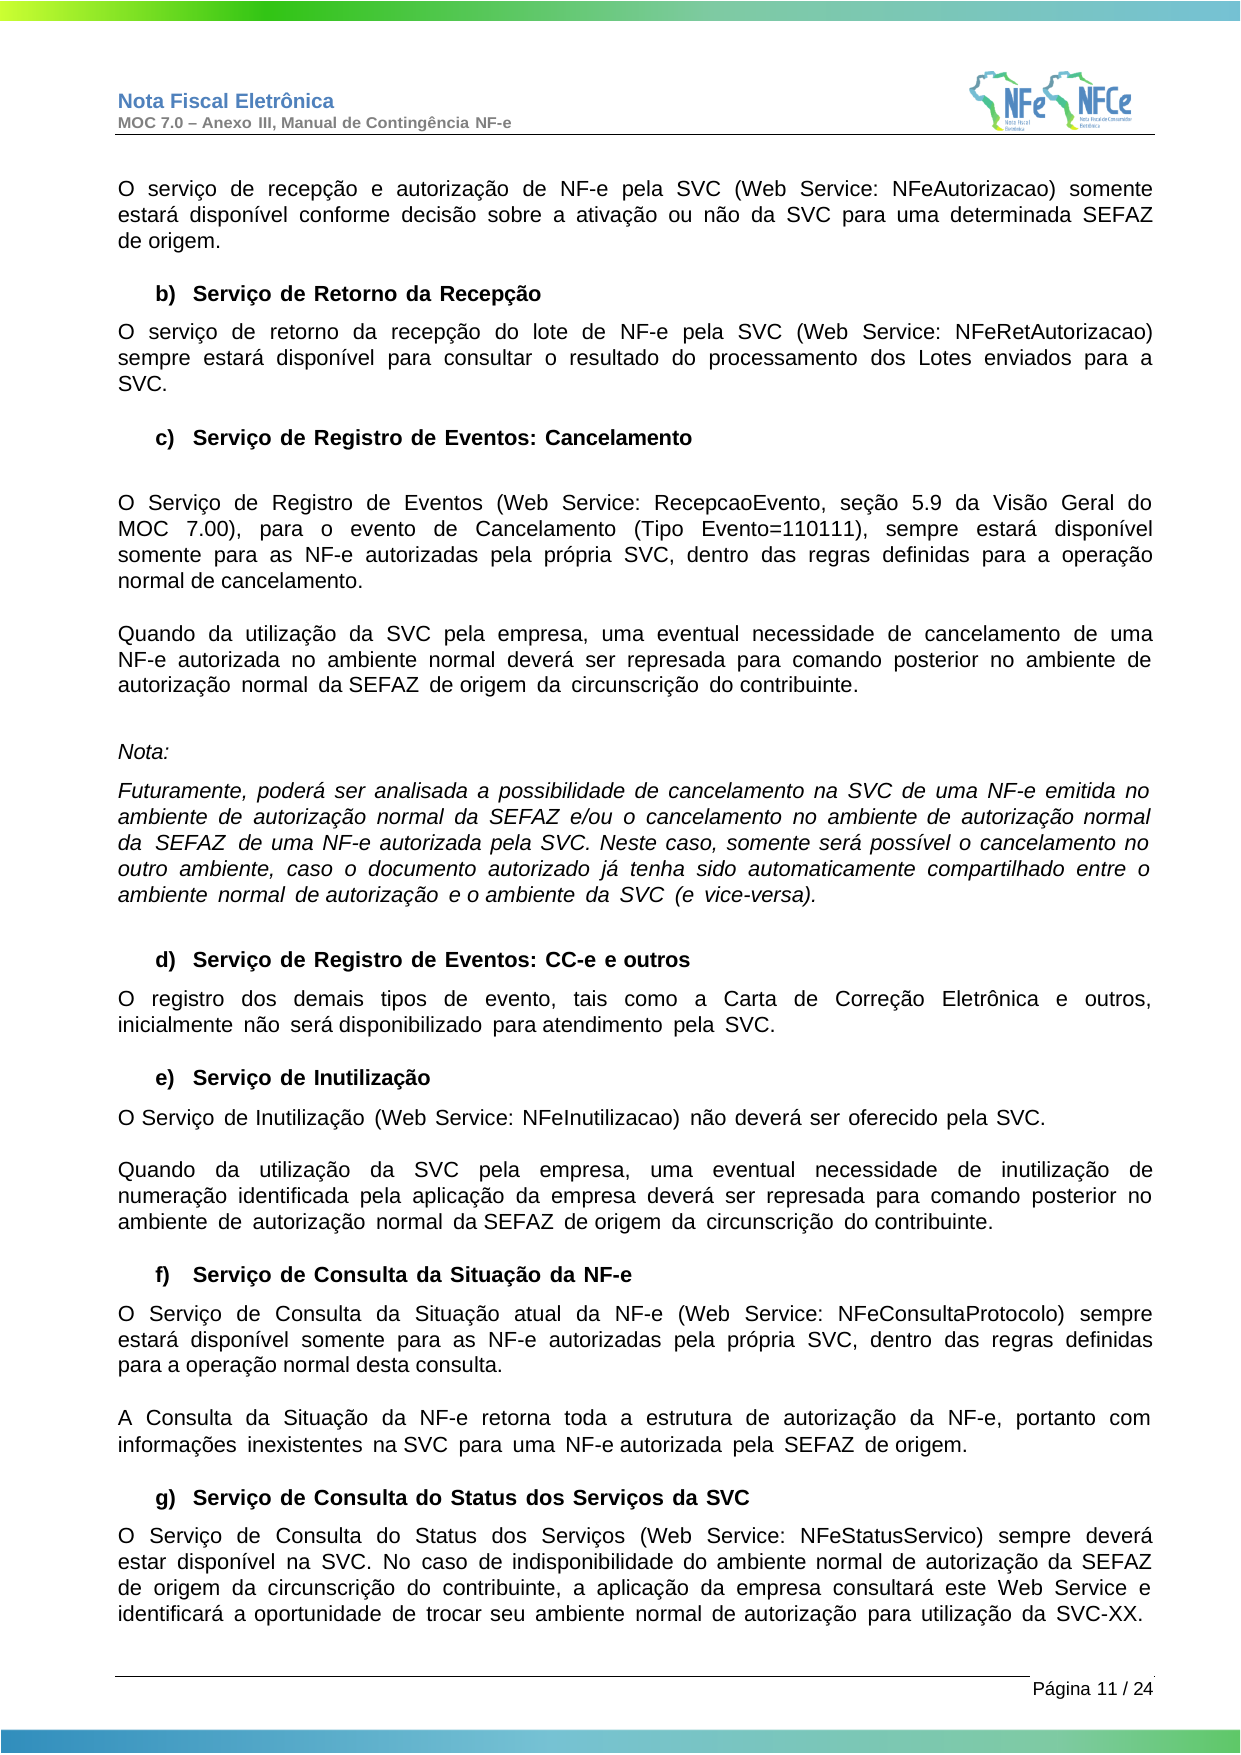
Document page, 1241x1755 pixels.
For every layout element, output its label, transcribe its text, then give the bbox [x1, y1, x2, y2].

text A Consulta da Situação da NF-e retorna toda a estrutura de autorização da NF-e, portanto com informações inexistentes na SVC para uma NF-e autorizada pela SEFAZ de origem. [118, 1405, 1153, 1457]
subtitle Serviço de Retorno da Recepção [155, 280, 1176, 306]
text Quando da utilização da SVC pela empresa, uma eventual necessidade de cancelamento de uma NF-e autorizada no ambiente normal deverá ser represada para comando posterior no ambiente de autorização normal da SEFAZ de origem da circunscrição do contribuinte. [118, 621, 1153, 698]
text O serviço de recepção e autorização de NF-e pela SVC (Web Service: NFeAutorizacao) somente estará disponível conforme decisão sobre a ativação ou não da SVC para uma determinada SEFAZ de origem. [118, 176, 1153, 253]
text O Serviço de Registro de Eventos (Web Service: RecepcaoEvento, seção 5.9 da Visão Geral do MOC 7.00), para o evento de Cancelamento (Tipo Evento=110111), sempre estará disponível somente para as NF-e autorizadas pela própria SVC, dentro das regras definidas para a operação normal de cancelamento. [118, 490, 1153, 593]
subtitle Serviço de Registro de Eventos: CC-e e outros [155, 947, 1176, 972]
text O serviço de retorno da recepção do lote de NF-e pela SVC (Web Service: NFeRetAutorizacao) sempre estará disponível para consultar o resultado do processamento dos Lotes enviados para a SVC. [118, 319, 1153, 396]
subtitle Serviço de Consulta da Situação da NF-e [155, 1262, 1176, 1287]
text O Serviço de Inutilização (Web Service: NFeInutilizacao) não deverá ser oferecido pela SVC. [118, 1105, 1176, 1130]
subtitle Serviço de Consulta do Status dos Serviços da SVC [155, 1484, 1176, 1510]
text O Serviço de Consulta da Situação atual da NF-e (Web Service: NFeConsultaProtocolo) sempre estará disponível somente para as NF-e autorizadas pela própria SVC, dentro das regras definidas para a operação normal desta consulta. [118, 1301, 1153, 1378]
text Futuramente, poderá ser analisada a possibilidade de cancelamento na SVC de uma NF-e emitida no ambiente de autorização normal da SEFAZ e/ou o cancelamento no ambiente de autorização normal da SEFAZ de uma NF-e autorizada pela SVC. Neste caso, somente será possível o cancelamento no outro ambiente, caso o documento autorizado já tenha sido automaticamente compartilhado entre o ambiente normal de autorização e o ambiente da SVC (e vice-versa). [118, 778, 1153, 907]
text Quando da utilização da SVC pela empresa, uma eventual necessidade de inutilização de numeração identificada pela aplicação da empresa deverá ser represada para comando posterior no ambiente de autorização normal da SEFAZ de origem da circunscrição do contribuinte. [118, 1157, 1153, 1234]
text O registro dos demais tipos de evento, tais como a Carta de Correção Eletrônica e outros, inicialmente não será disponibilizado para atendimento pela SVC. [118, 986, 1152, 1037]
text Nota: [118, 739, 1176, 764]
subtitle Serviço de Inutilização [155, 1064, 1176, 1090]
subtitle Serviço de Registro de Eventos: Cancelamento [155, 425, 1176, 450]
text O Serviço de Consulta do Status dos Serviços (Web Service: NFeStatusServico) sempre deverá estar disponível na SVC. No caso de indisponibilidade do ambiente normal de autorização da SEFAZ de origem da circunscrição do contribuinte, a aplicação da empresa consultará este Web Service e identificará a oportunidade de trocar seu ambiente normal de autorização para utilização da SVC-XX. [118, 1523, 1152, 1626]
